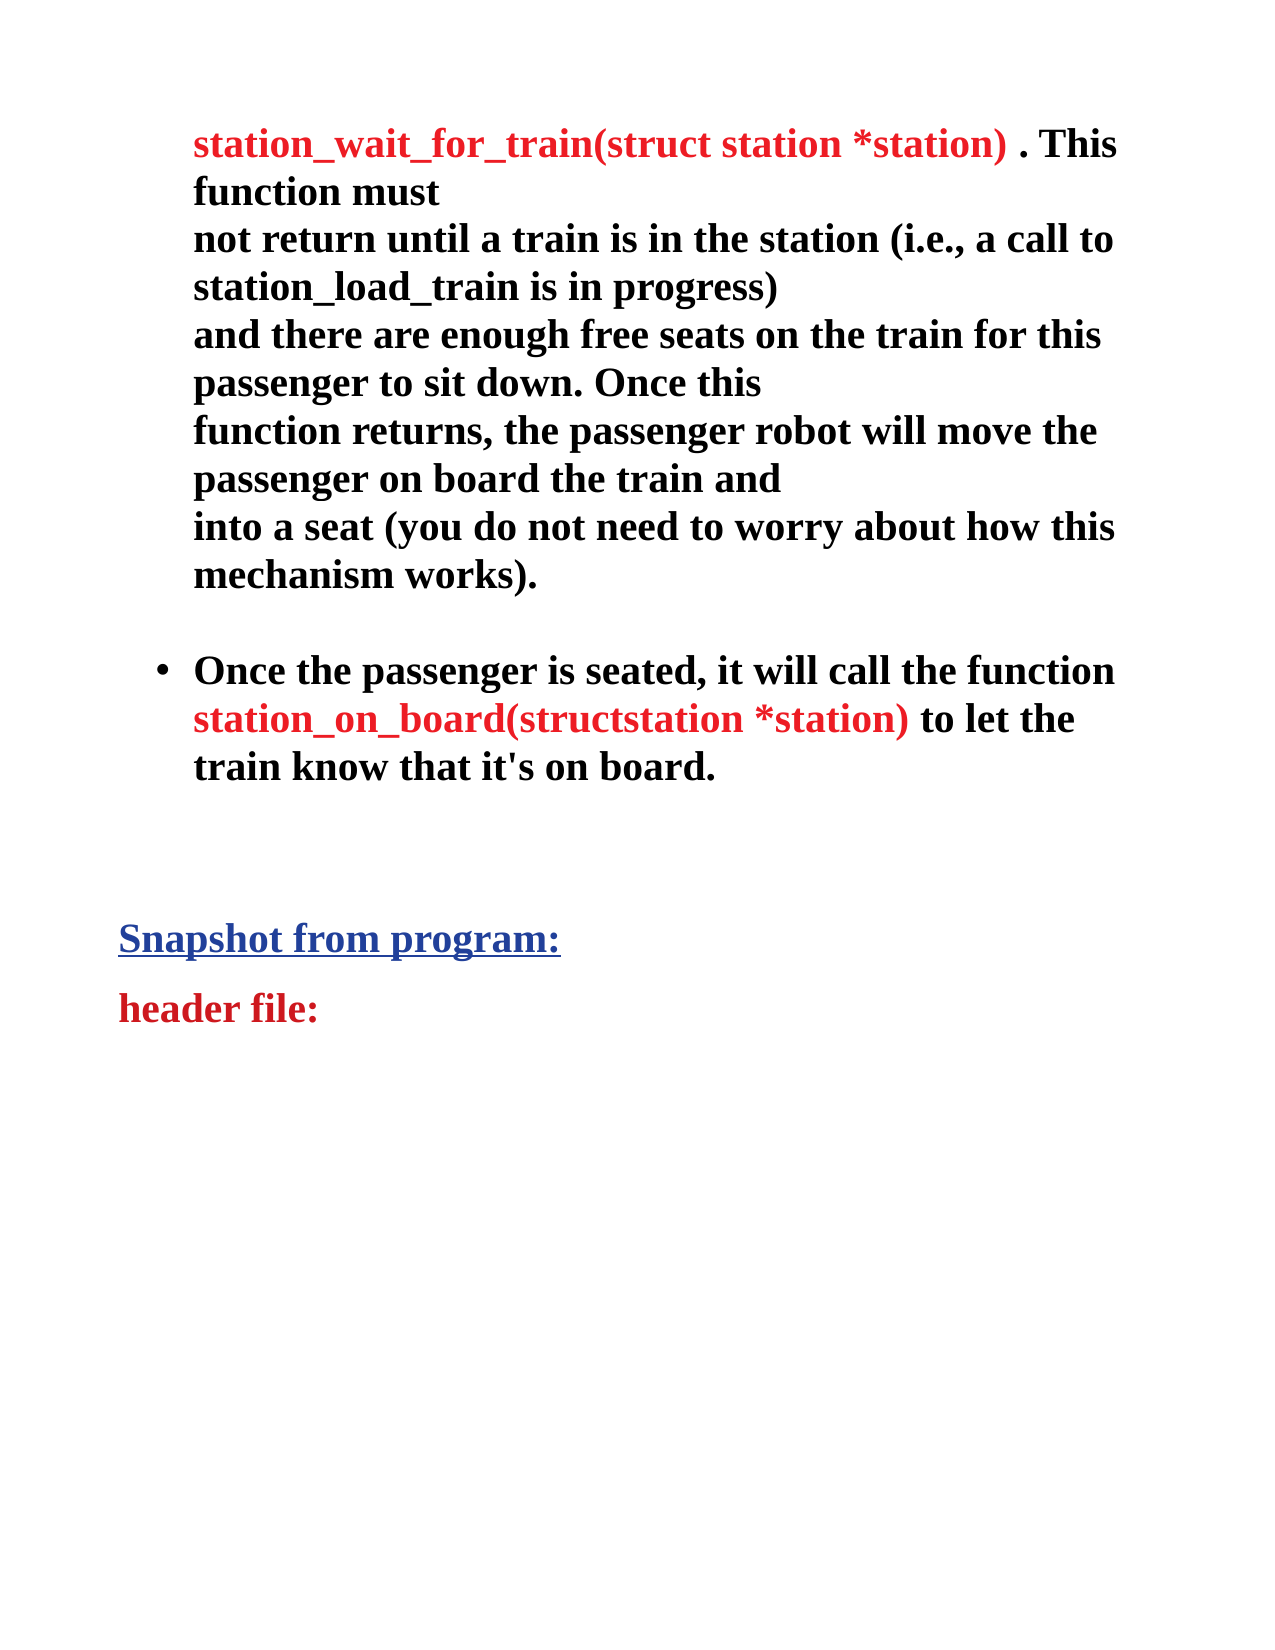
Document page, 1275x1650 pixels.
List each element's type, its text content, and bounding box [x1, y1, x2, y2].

list Once the passenger is seated, it will call the function station_on_board(structstation *station) to let the train know that it's on board. [156, 645, 1157, 789]
list into a seat (you do not need to worry about how this mechanism works). [156, 501, 1157, 597]
text header file: [118, 983, 1157, 1031]
text Snapshot from program: [118, 914, 1157, 962]
list station_wait_for_train(struct station *station) . This function must [156, 118, 1157, 214]
list function returns, the passenger robot will move the passenger on board the train and [156, 406, 1157, 501]
list and there are enough free seats on the train for this passenger to sit down. Once this [156, 310, 1157, 406]
list not return until a train is in the station (i.e., a call to station_load_train is in progress) [156, 214, 1157, 310]
